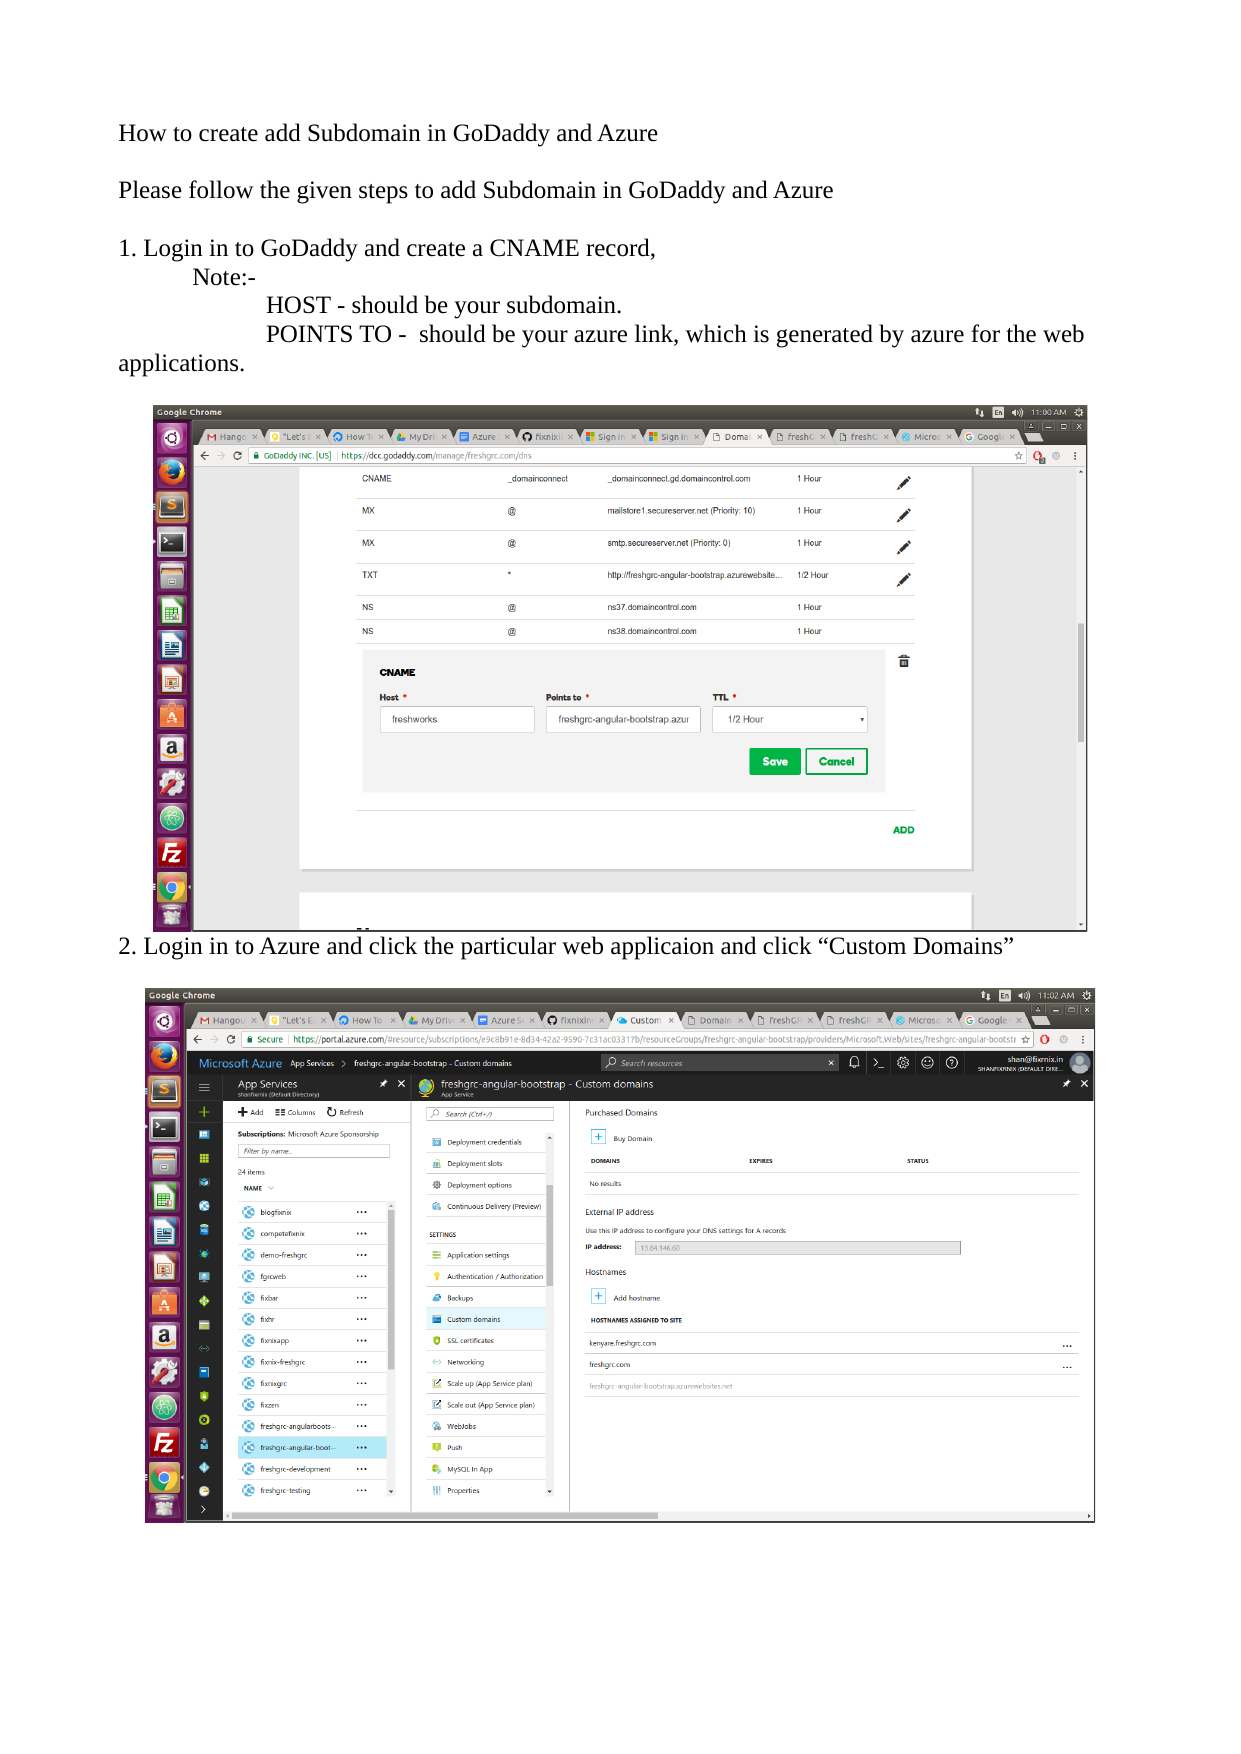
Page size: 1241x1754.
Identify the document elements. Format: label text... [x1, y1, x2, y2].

text 1. Login in to GoDaddy and create a CNAME record, Note:- HOST - should be your subdomain. POINTS TO - should be your azure link, which is generated by azure for the web applications. [118, 233, 1122, 377]
text How to create add Subdomain in GoDaddy and Azure [118, 118, 1122, 147]
text 2. Login in to Azure and click the particular web applicaion and click “Custom Domains” [118, 406, 1122, 960]
text Please follow the given steps to add Subdomain in GoDaddy and Azure [118, 176, 1122, 204]
picture [145, 988, 1096, 1523]
picture [153, 405, 1088, 932]
